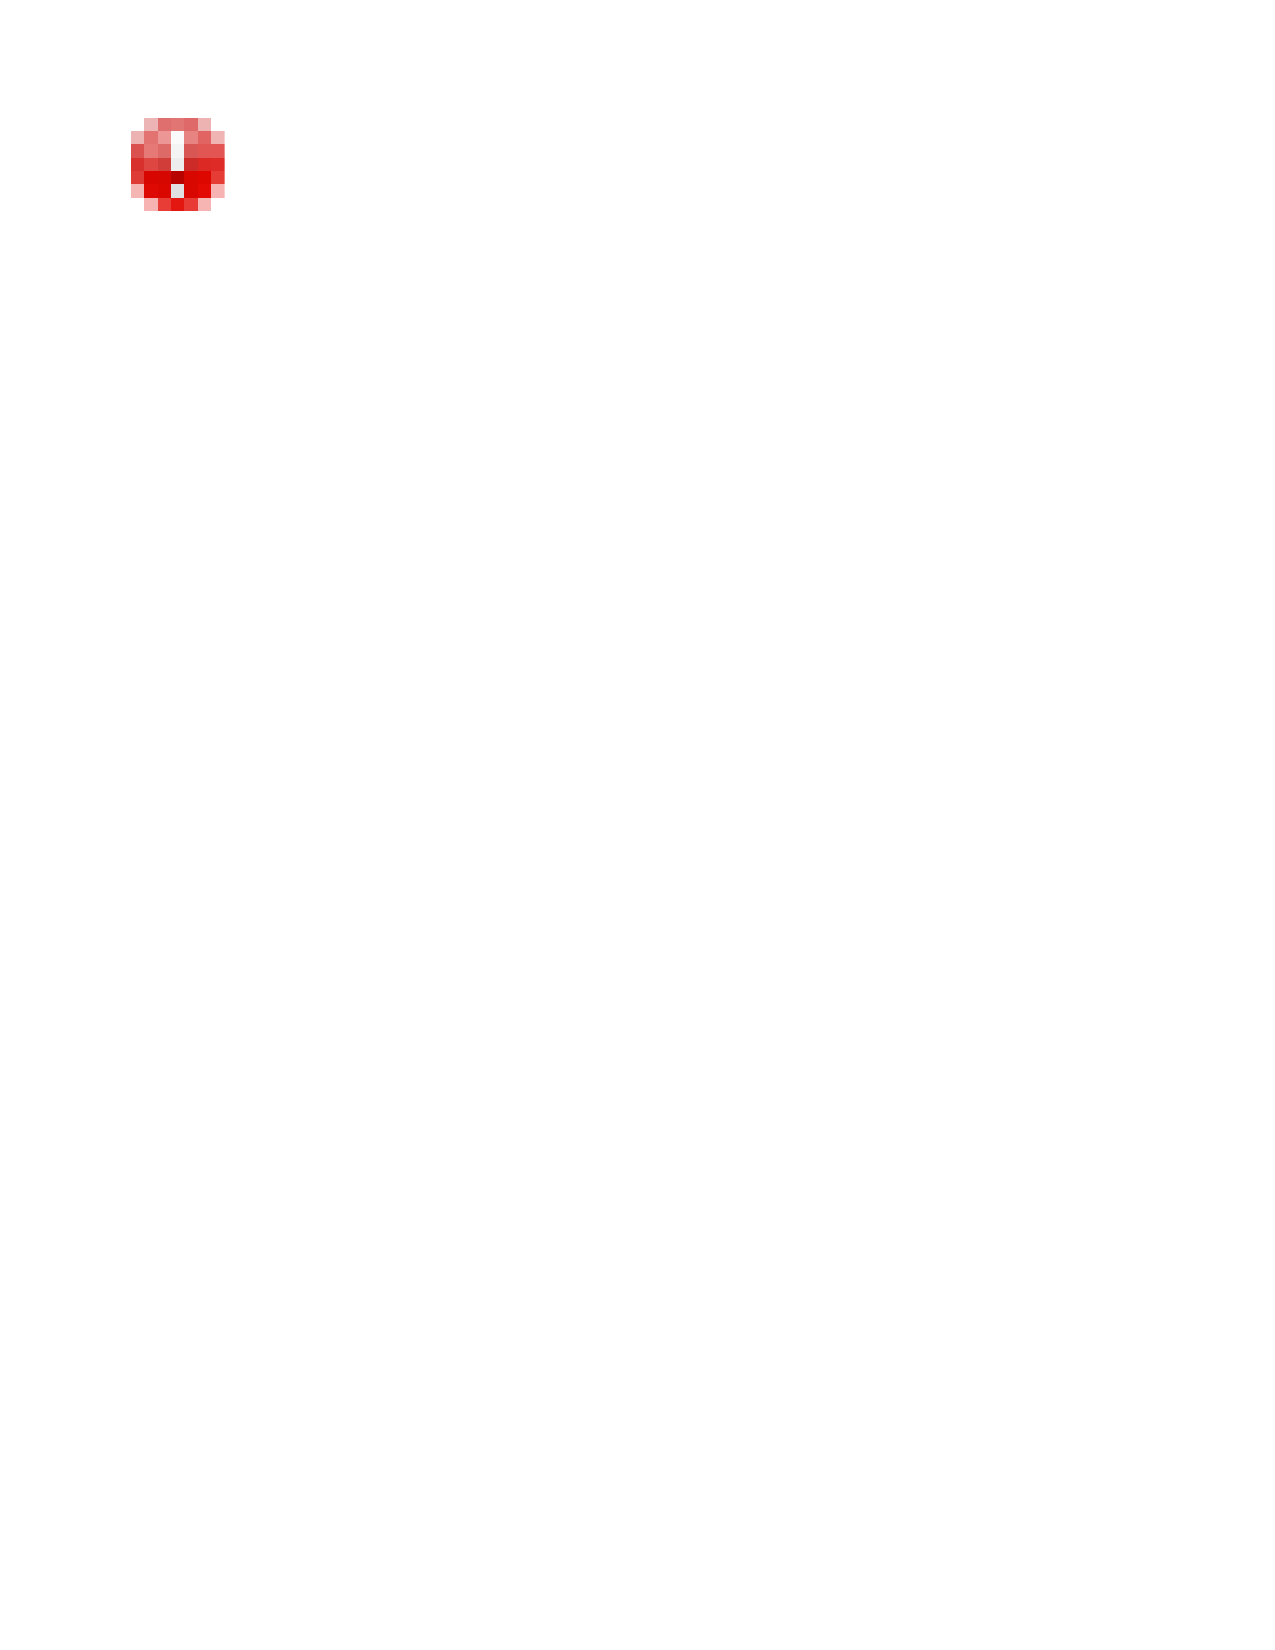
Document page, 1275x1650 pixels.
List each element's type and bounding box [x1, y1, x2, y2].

picture [118, 118, 225, 225]
